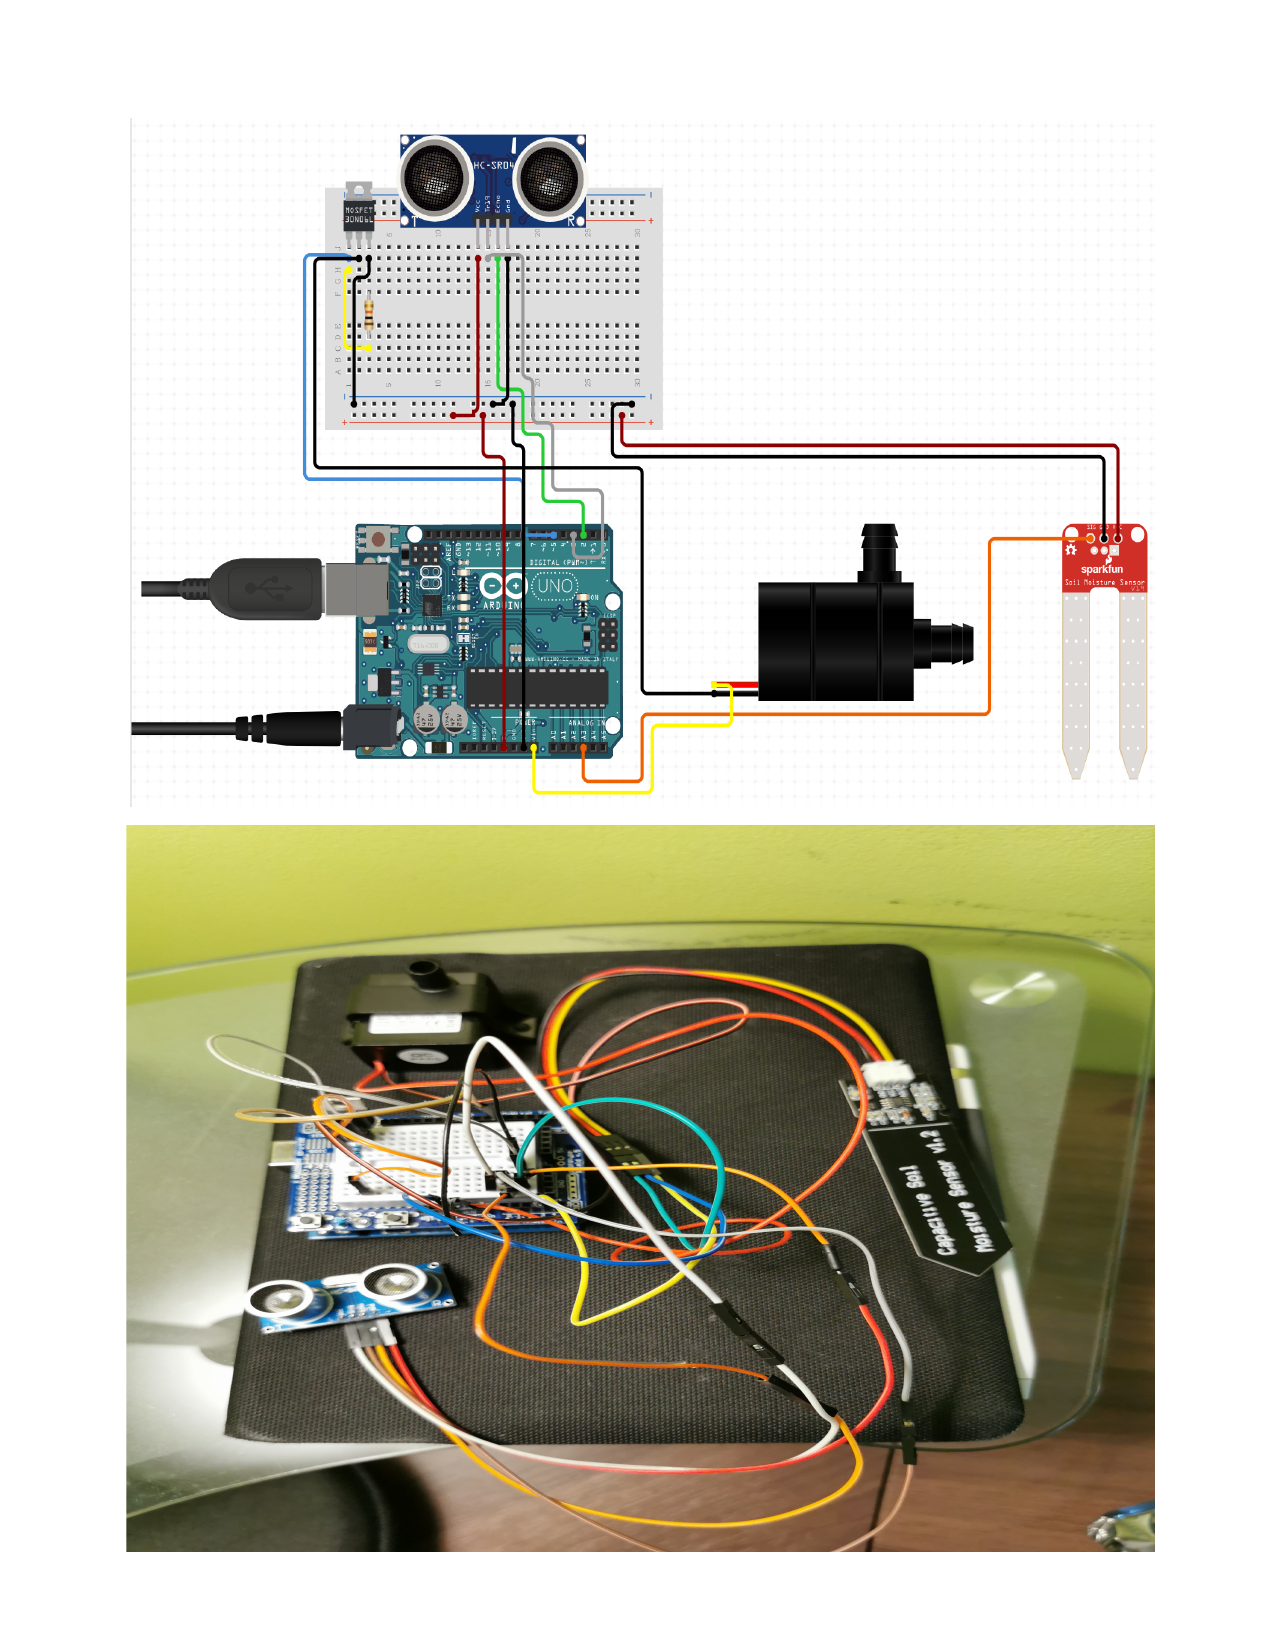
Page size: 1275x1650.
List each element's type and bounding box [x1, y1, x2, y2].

picture [126, 825, 1155, 1552]
picture [118, 118, 1157, 807]
